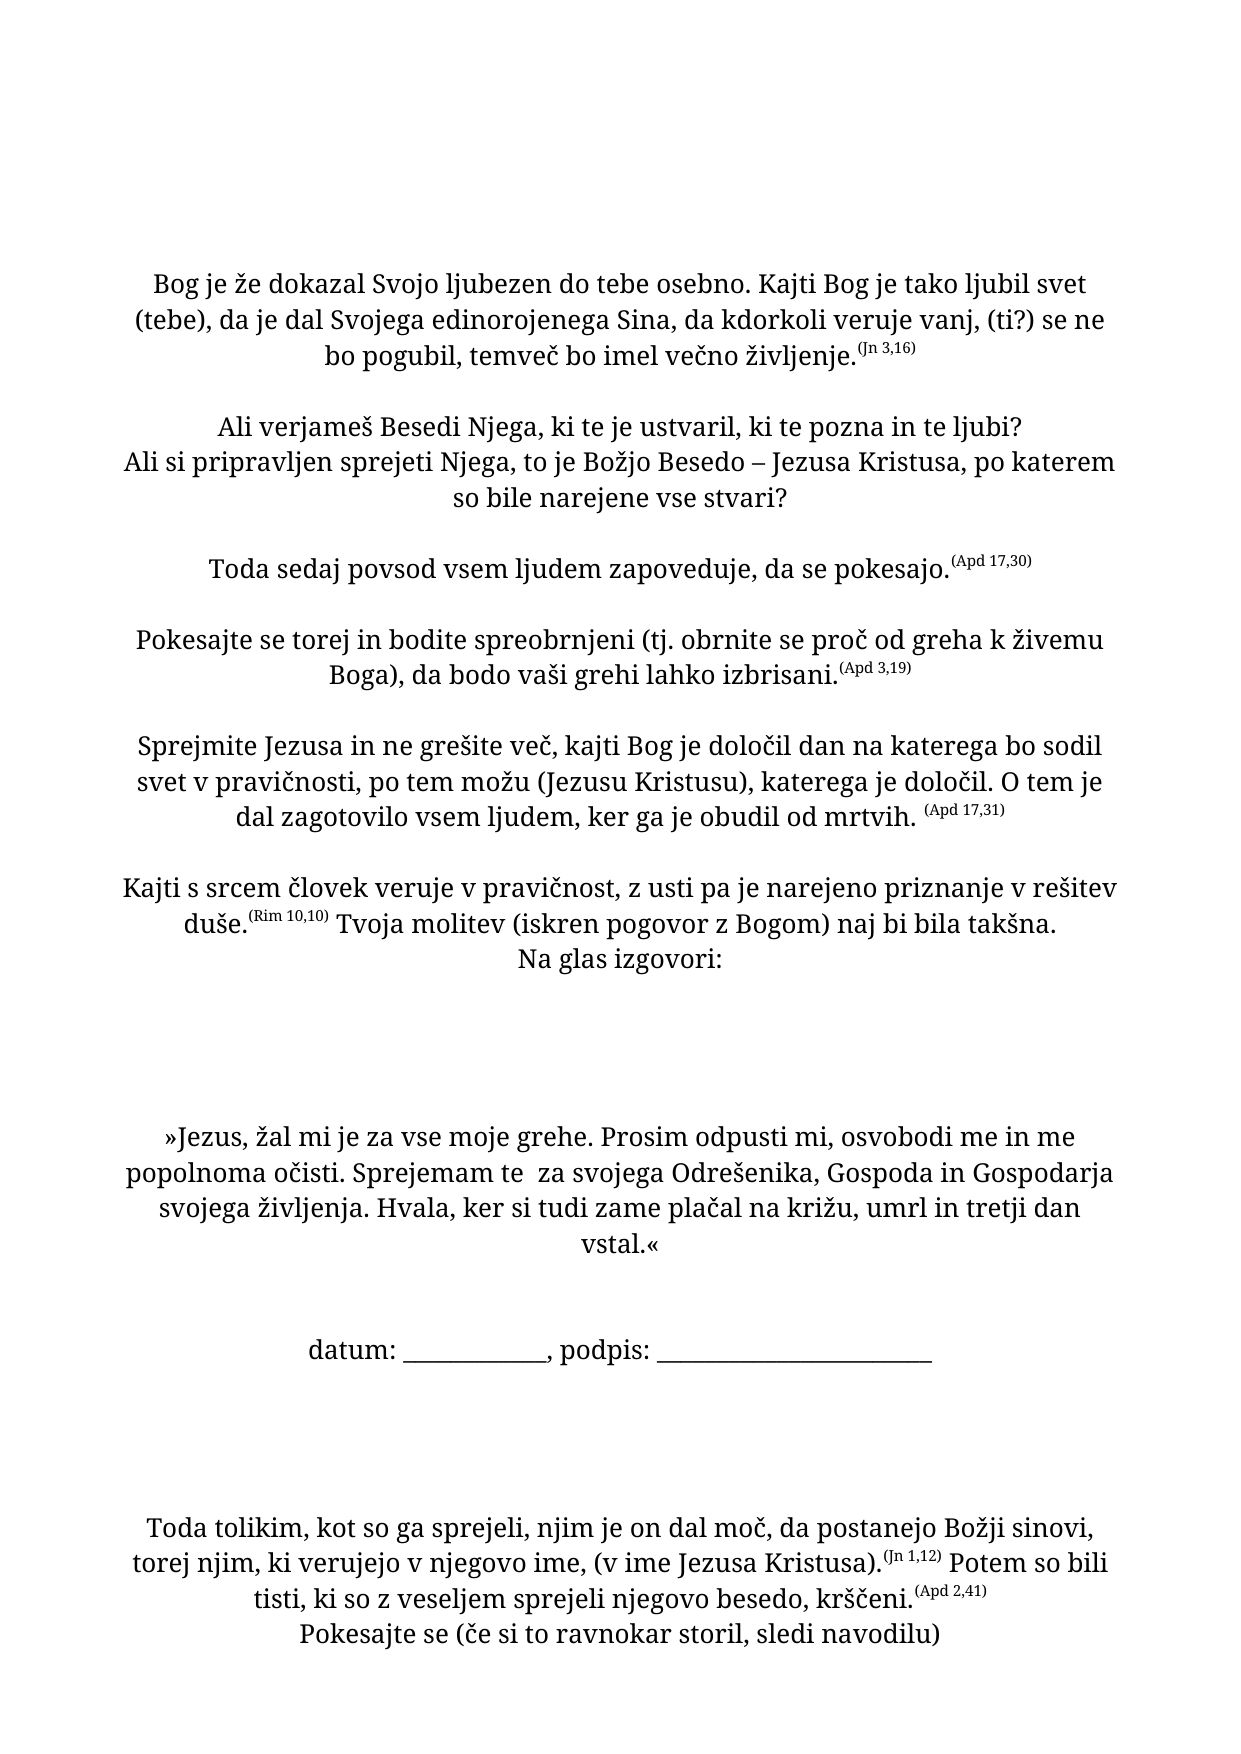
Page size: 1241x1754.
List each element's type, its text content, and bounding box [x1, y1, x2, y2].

text »Jezus, žal mi je za vse moje grehe. Prosim odpusti mi, osvobodi me in me popolnoma očisti. Sprejemam te za svojega Odrešenika, Gospoda in Gospodarja svojega življenja. Hvala, ker si tudi zame plačal na križu, umrl in tretji dan vstal.« [118, 1119, 1122, 1261]
text Pokesajte se torej in bodite spreobrnjeni (tj. obrnite se proč od greha k živemu Boga), da bodo vaši grehi lahko izbrisani.(Apd 3,19) [118, 621, 1122, 692]
text Bog je že dokazal Svojo ljubezen do tebe osebno. Kajti Bog je tako ljubil svet (tebe), da je dal Svojega edinorojenega Sina, da kdorkoli veruje vanj, (ti?) se ne bo pogubil, temveč bo imel večno življenje.(Jn 3,16) [118, 266, 1122, 373]
text Kajti s srcem človek veruje v pravičnost, z usti pa je narejeno priznanje v rešitev duše.(Rim 10,10) Tvoja molitev (iskren pogovor z Bogom) naj bi bila takšna. Na glas izgovori: [118, 870, 1122, 977]
text Toda sedaj povsod vsem ljudem zapoveduje, da se pokesajo.(Apd 17,30) [118, 550, 1122, 586]
text Sprejmite Jezusa in ne grešite več, kajti Bog je določil dan na katerega bo sodil svet v pravičnosti, po tem možu (Jezusu Kristusu), katerega je določil. O tem je dal zagotovilo vsem ljudem, ker ga je obudil od mrtvih. (Apd 17,31) [118, 728, 1122, 834]
text datum: ____________, podpis: _______________________ [118, 1332, 1122, 1367]
text Ali verjameš Besedi Njega, ki te je ustvaril, ki te pozna in te ljubi? [118, 408, 1122, 444]
text Toda tolikim, kot so ga sprejeli, njim je on dal moč, da postanejo Božji sinovi, torej njim, ki verujejo v njegovo ime, (v ime Jezusa Kristusa).(Jn 1,12) Potem so bili tisti, ki so z veseljem sprejeli njegovo besedo, krščeni.(Apd 2,41) Pokesajte se (če si to ravnokar storil, sledi navodilu) [118, 1509, 1122, 1651]
text Ali si pripravljen sprejeti Njega, to je Božjo Besedo – Jezusa Kristusa, po katerem so bile narejene vse stvari? [118, 444, 1122, 515]
